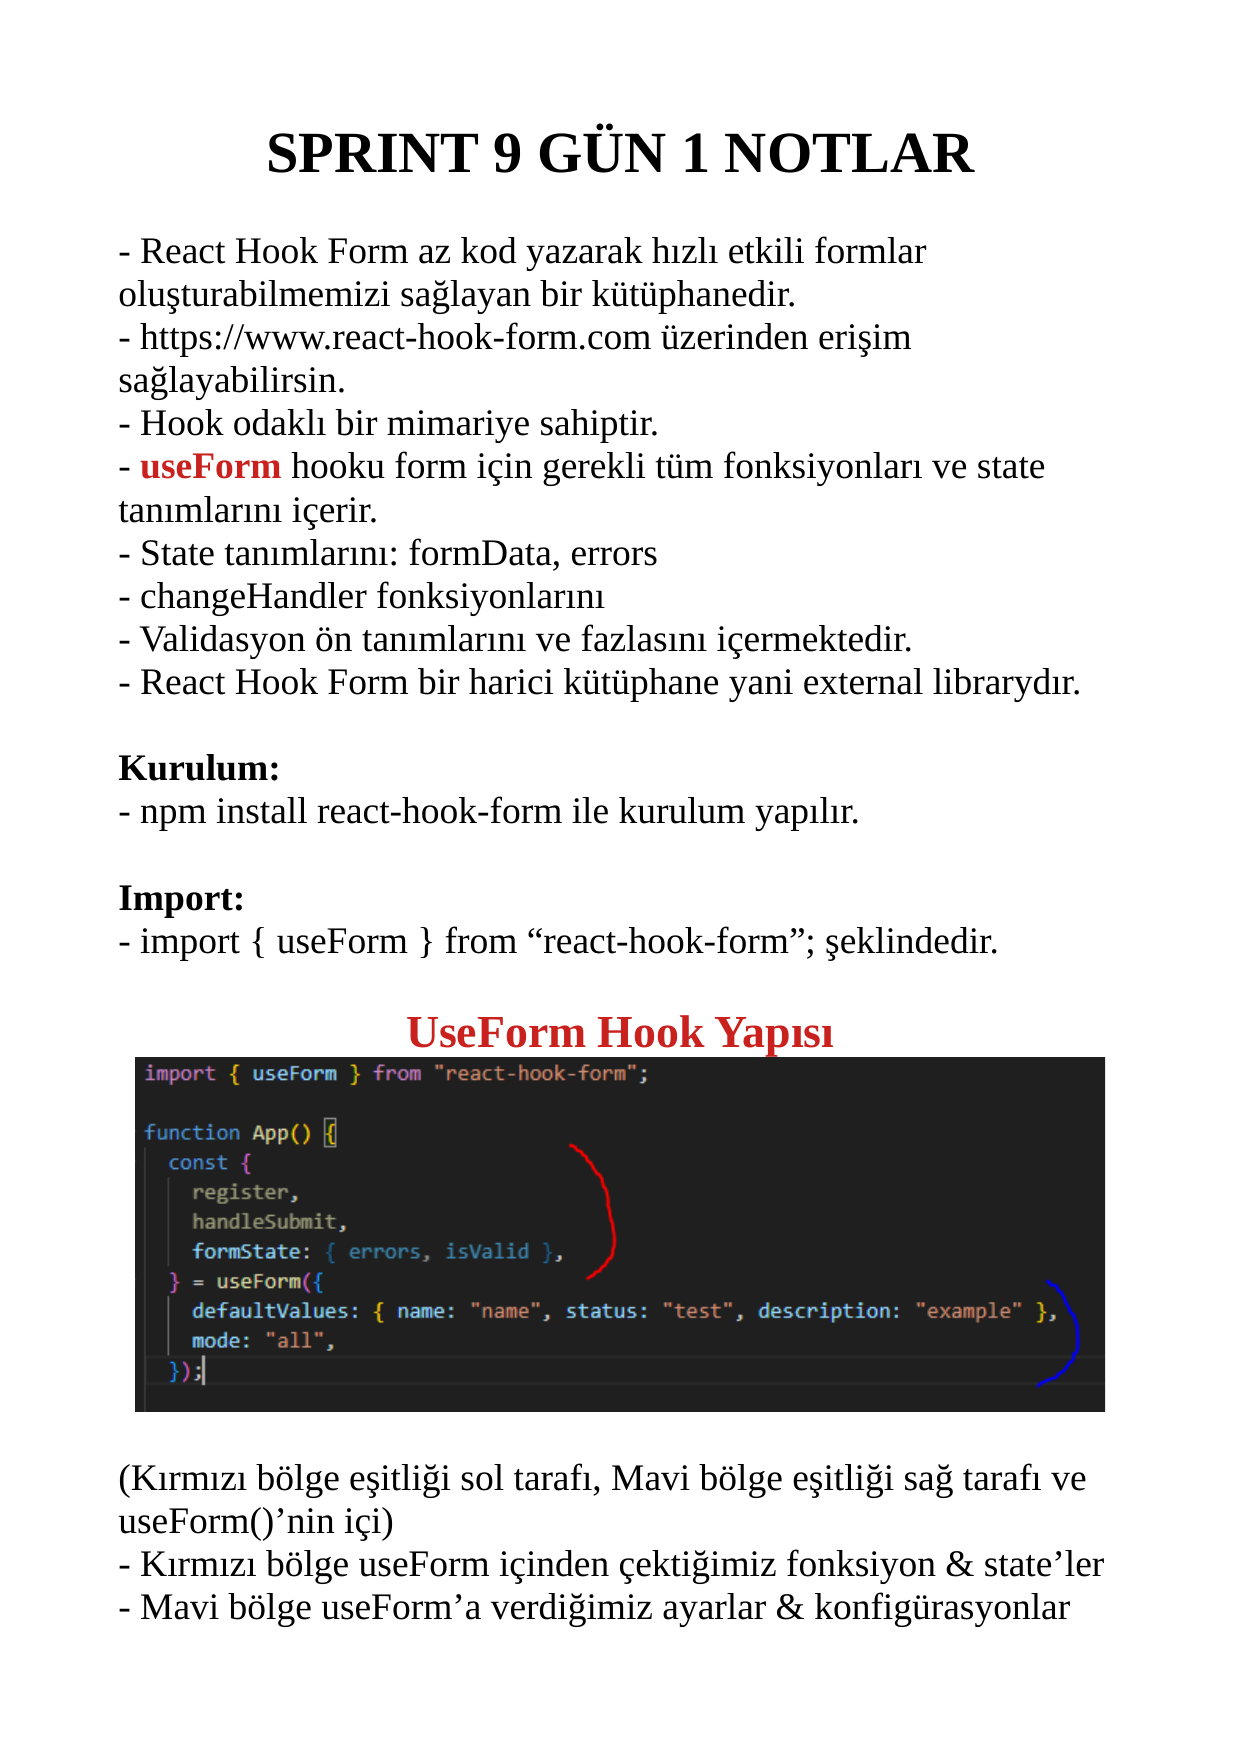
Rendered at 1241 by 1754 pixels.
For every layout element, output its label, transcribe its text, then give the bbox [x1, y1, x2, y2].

text - Hook odaklı bir mimariye sahiptir. [118, 401, 1122, 444]
text - changeHandler fonksiyonlarını [118, 573, 1122, 616]
text - React Hook Form az kod yazarak hızlı etkili formlar oluşturabilmemizi sağlayan bir kütüphanedir. [118, 228, 1122, 314]
text Import: [118, 875, 1122, 918]
text SPRINT 9 GÜN 1 NOTLAR [118, 118, 1122, 185]
text - Validasyon ön tanımlarını ve fazlasını içermektedir. [118, 616, 1122, 659]
text - useForm hooku form için gerekli tüm fonksiyonları ve state tanımlarını içerir. [118, 444, 1122, 530]
picture [135, 1057, 1106, 1412]
text - npm install react-hook-form ile kurulum yapılır. [118, 789, 1122, 832]
text (Kırmızı bölge eşitliği sol tarafı, Mavi bölge eşitliği sağ tarafı ve useForm()’nin içi) [118, 1455, 1122, 1541]
text Kurulum: [118, 746, 1122, 789]
text - React Hook Form bir harici kütüphane yani external librarydır. [118, 659, 1122, 703]
text - import { useForm } from “react-hook-form”; şeklindedir. [118, 918, 1122, 961]
text UseForm Hook Yapısı [118, 1004, 1122, 1057]
text - https://www.react-hook-form.com üzerinden erişim sağlayabilirsin. [118, 314, 1122, 401]
text - State tanımlarını: formData, errors [118, 530, 1122, 573]
text - Mavi bölge useForm’a verdiğimiz ayarlar & konfigürasyonlar [118, 1584, 1122, 1628]
text - Kırmızı bölge useForm içinden çektiğimiz fonksiyon & state’ler [118, 1541, 1122, 1584]
